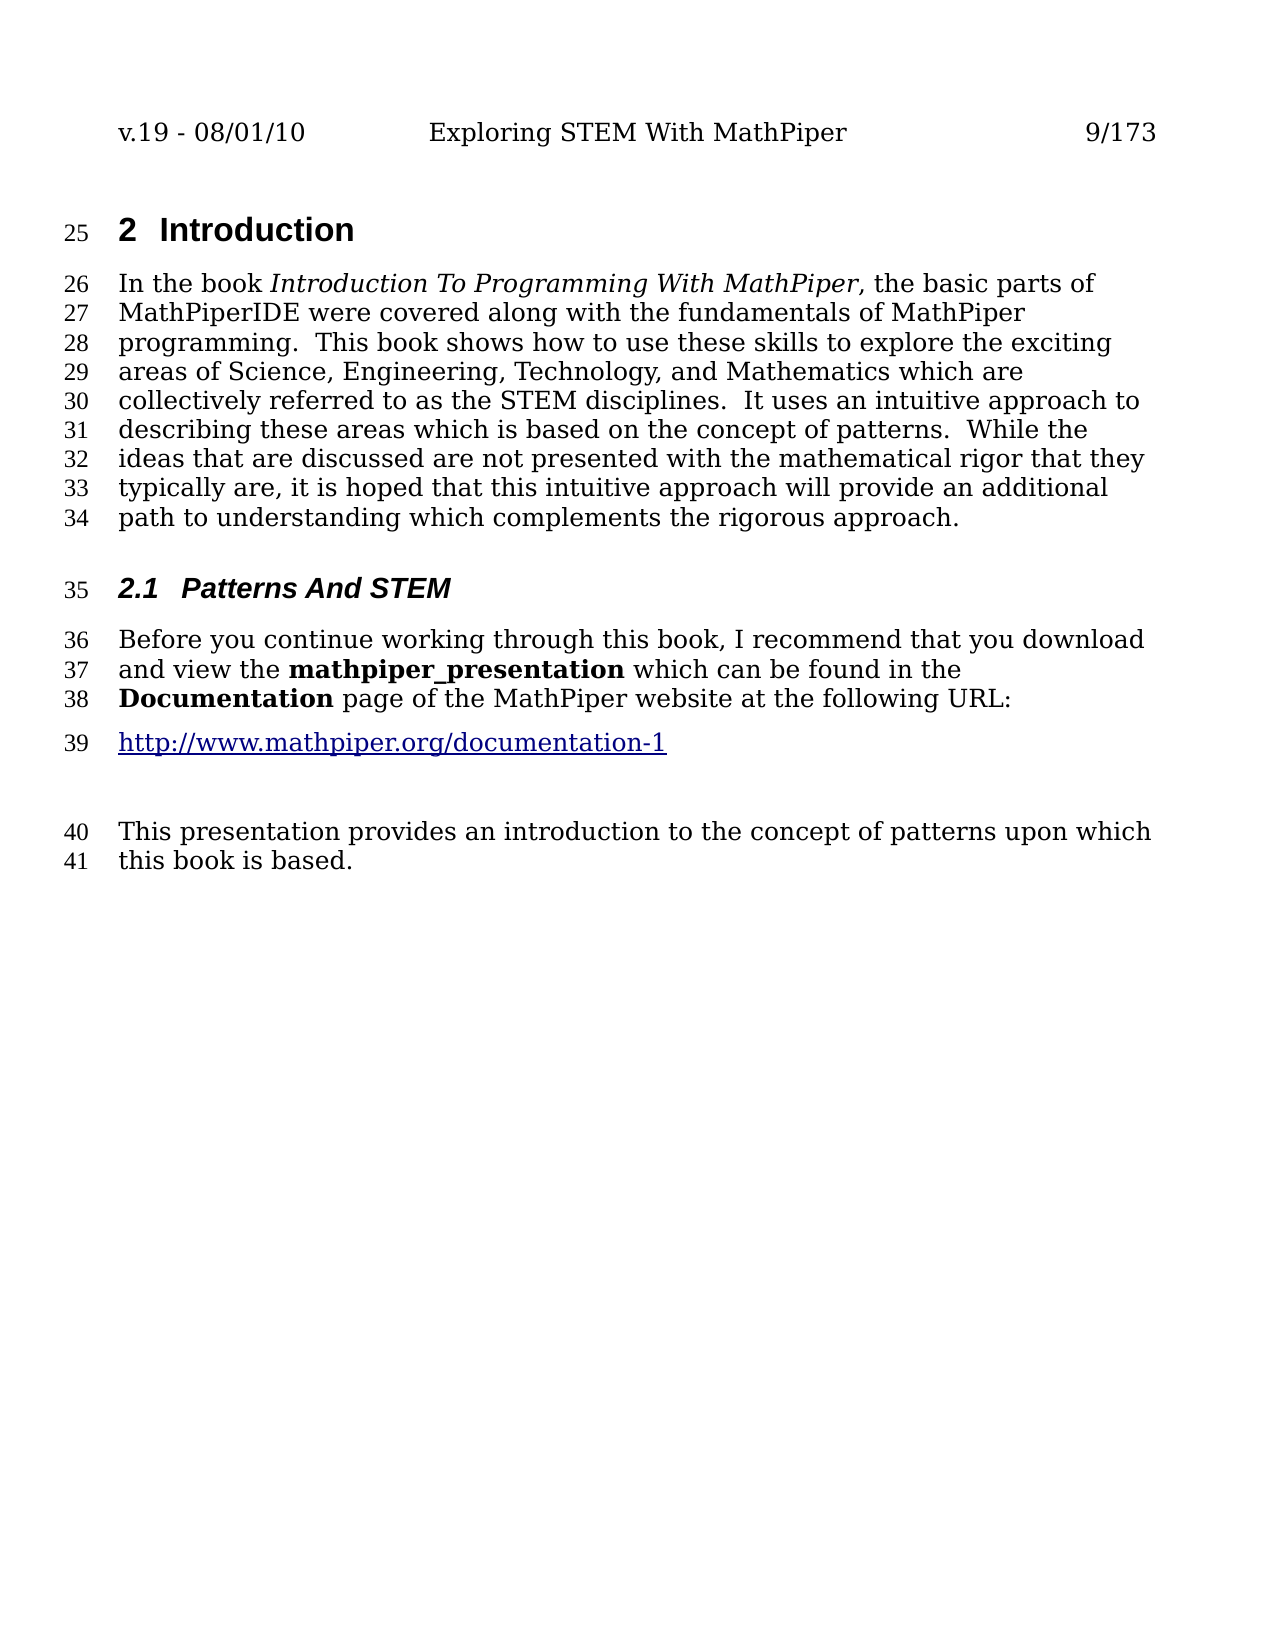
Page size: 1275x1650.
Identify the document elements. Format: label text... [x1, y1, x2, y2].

text In the book Introduction To Programming With MathPiper, the basic parts of MathPiperIDE were covered along with the fundamentals of MathPiper programming. This book shows how to use these skills to explore the exciting areas of Science, Engineering, Technology, and Mathematics which are collectively referred to as the STEM disciplines. It uses an intuitive approach to describing these areas which is based on the concept of patterns. While the ideas that are discussed are not presented with the mathematical rigor that they typically are, it is hoped that this intuitive approach will provide an additional path to understanding which complements the rigorous approach. [118, 269, 1157, 532]
subtitle Patterns And STEM [118, 571, 1157, 604]
text This presentation provides an introduction to the concept of patterns upon which this book is based. [118, 817, 1157, 875]
subtitle Introduction [118, 210, 1157, 248]
text http://www.mathpiper.org/documentation-1 [118, 728, 1157, 757]
text Before you continue working through this book, I recommend that you download and view the mathpiper_presentation which can be found in the Documentation page of the MathPiper website at the following URL: [118, 625, 1157, 713]
